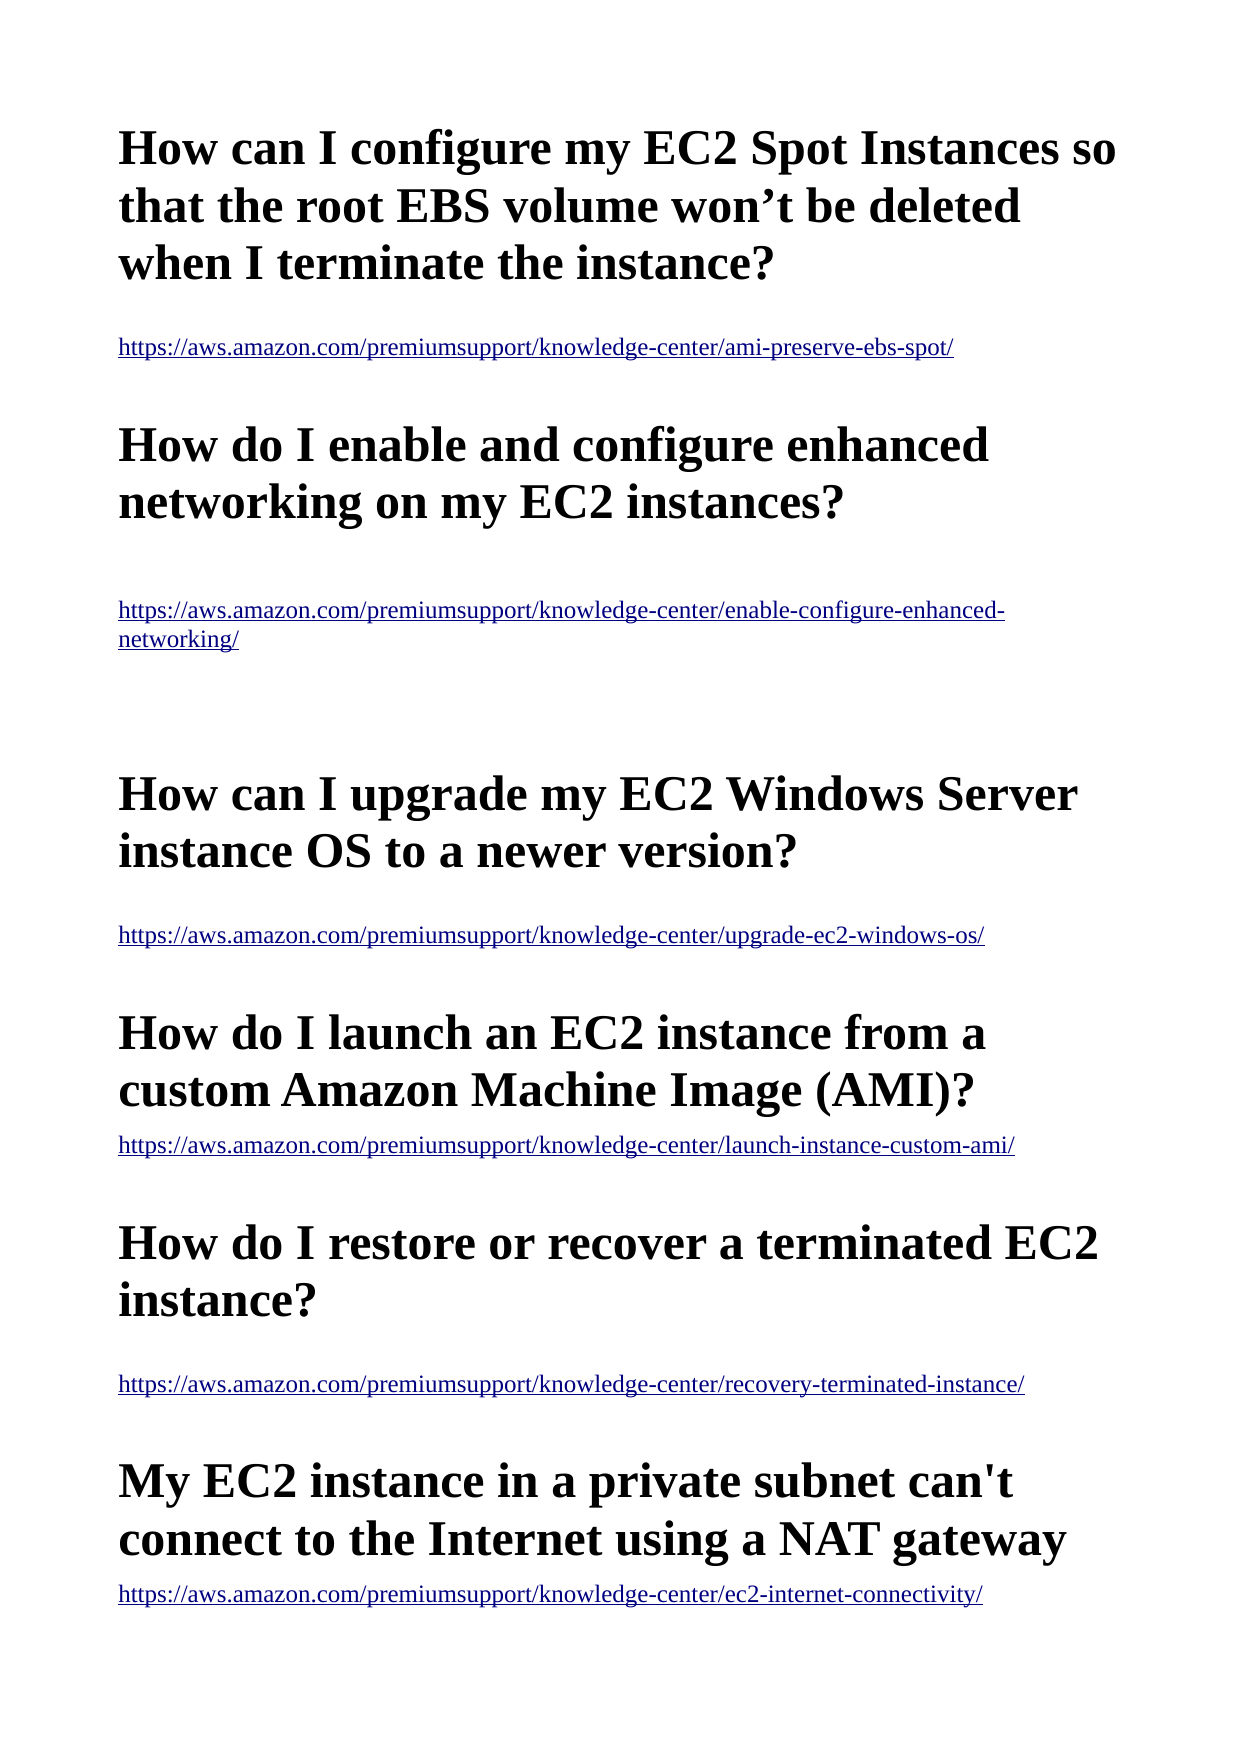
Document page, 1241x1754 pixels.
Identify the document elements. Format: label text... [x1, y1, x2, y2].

text https://aws.amazon.com/premiumsupport/knowledge-center/launch-instance-custom-ami/ [118, 1130, 1122, 1159]
text https://aws.amazon.com/premiumsupport/knowledge-center/upgrade-ec2-windows-os/ [118, 920, 1122, 949]
subtitle My EC2 instance in a private subnet can't connect to the Internet using a NAT gateway [118, 1451, 1122, 1566]
subtitle How do I restore or recover a terminated EC2 instance? [118, 1212, 1122, 1327]
subtitle How do I launch an EC2 instance from a custom Amazon Machine Image (AMI)? [118, 1002, 1122, 1117]
subtitle How do I enable and configure enhanced networking on my EC2 instances? [118, 414, 1122, 529]
subtitle How can I configure my EC2 Spot Instances so that the root EBS volume won’t be deleted when I terminate the instance? [118, 118, 1122, 291]
text https://aws.amazon.com/premiumsupport/knowledge-center/ec2-internet-connectivity/ [118, 1579, 1122, 1607]
text https://aws.amazon.com/premiumsupport/knowledge-center/recovery-terminated-instance/ [118, 1369, 1122, 1397]
text https://aws.amazon.com/premiumsupport/knowledge-center/ami-preserve-ebs-spot/ [118, 332, 1122, 361]
text https://aws.amazon.com/premiumsupport/knowledge-center/enable-configure-enhanced-networking/ [118, 595, 1122, 652]
subtitle How can I upgrade my EC2 Windows Server instance OS to a newer version? [118, 764, 1122, 879]
